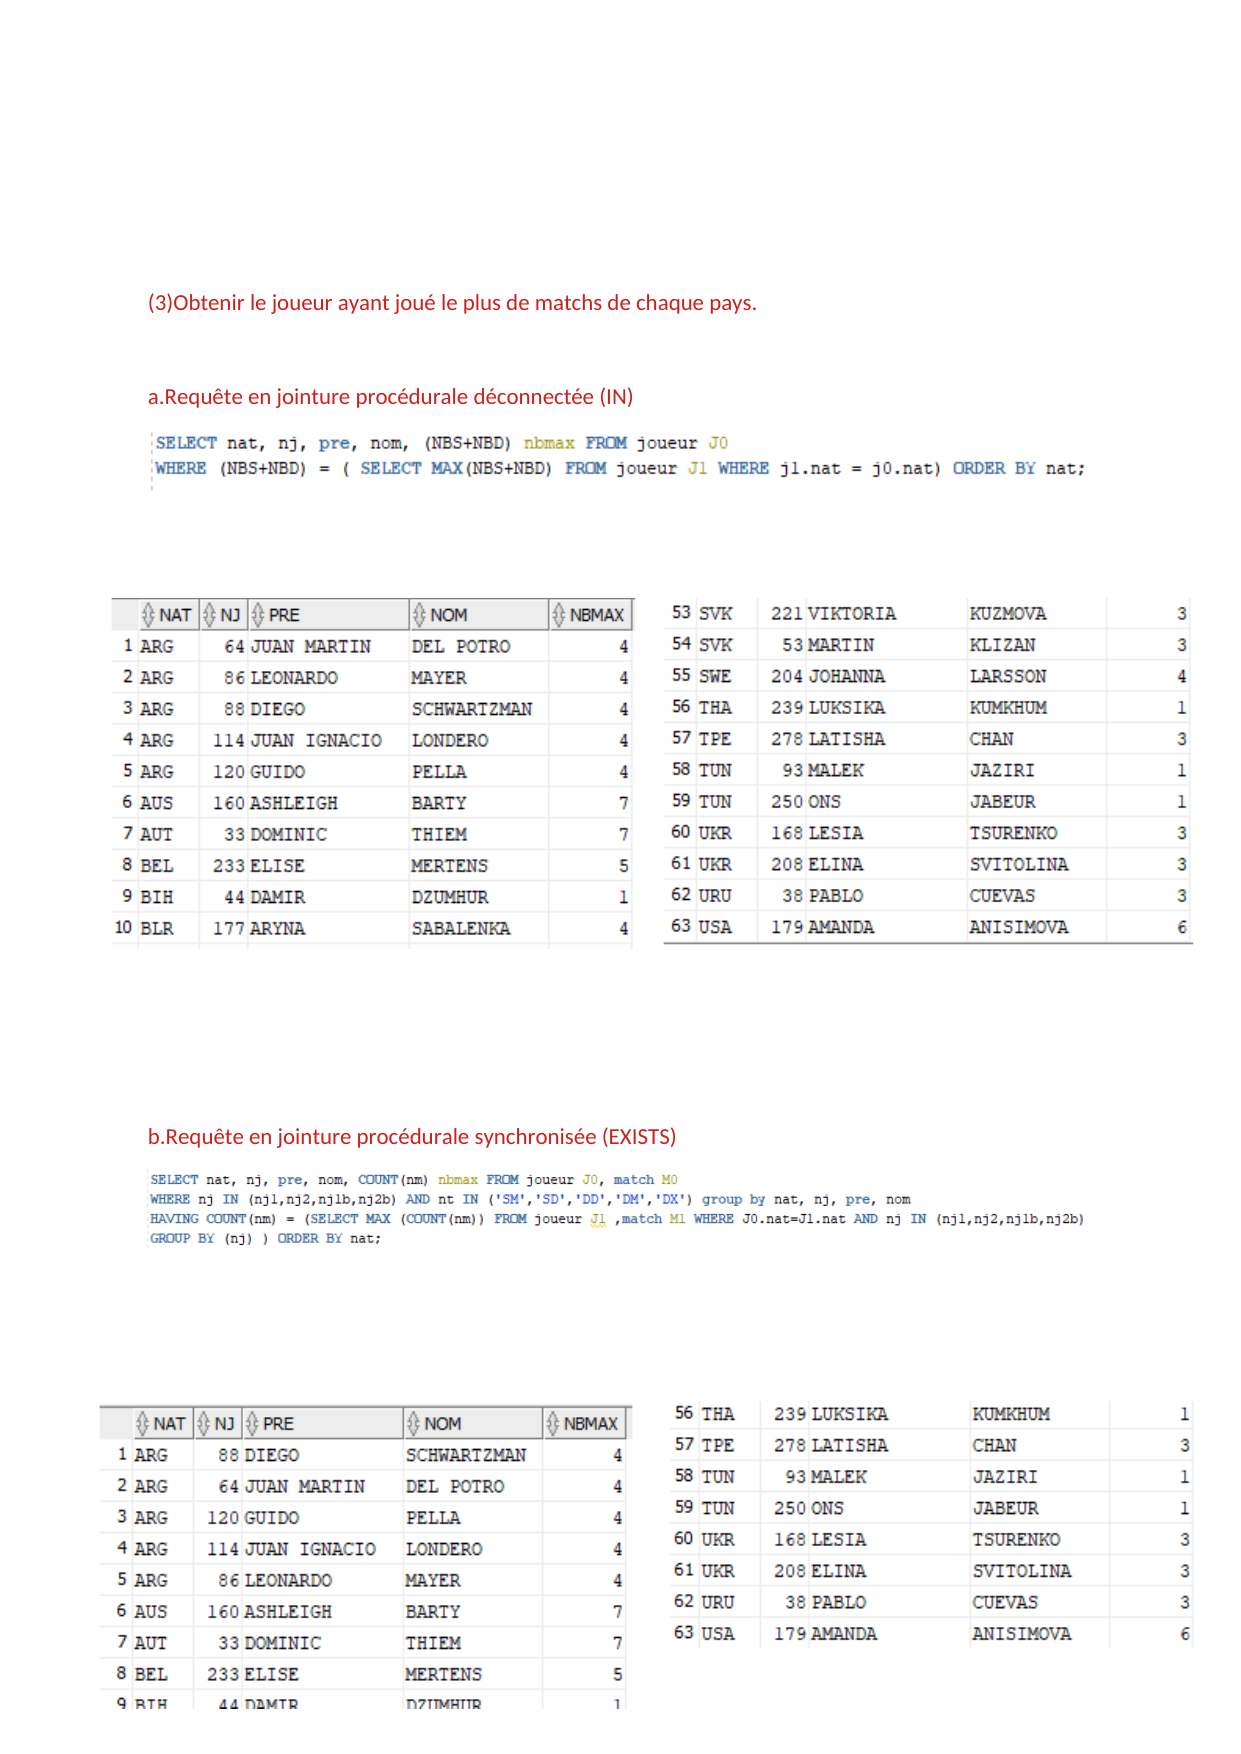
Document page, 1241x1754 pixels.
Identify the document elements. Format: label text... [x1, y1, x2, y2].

text (3)Obtenir le joueur ayant joué le plus de matchs de chaque pays. [148, 288, 1093, 316]
picture [147, 428, 1093, 492]
text b.Requête en jointure procédurale synchronisée (EXISTS) [148, 1122, 1093, 1150]
picture [669, 1401, 1197, 1648]
picture [663, 598, 1194, 946]
picture [111, 598, 636, 949]
picture [99, 1402, 633, 1709]
picture [147, 1168, 1093, 1252]
text a.Requête en jointure procédurale déconnectée (IN) [148, 382, 1093, 410]
